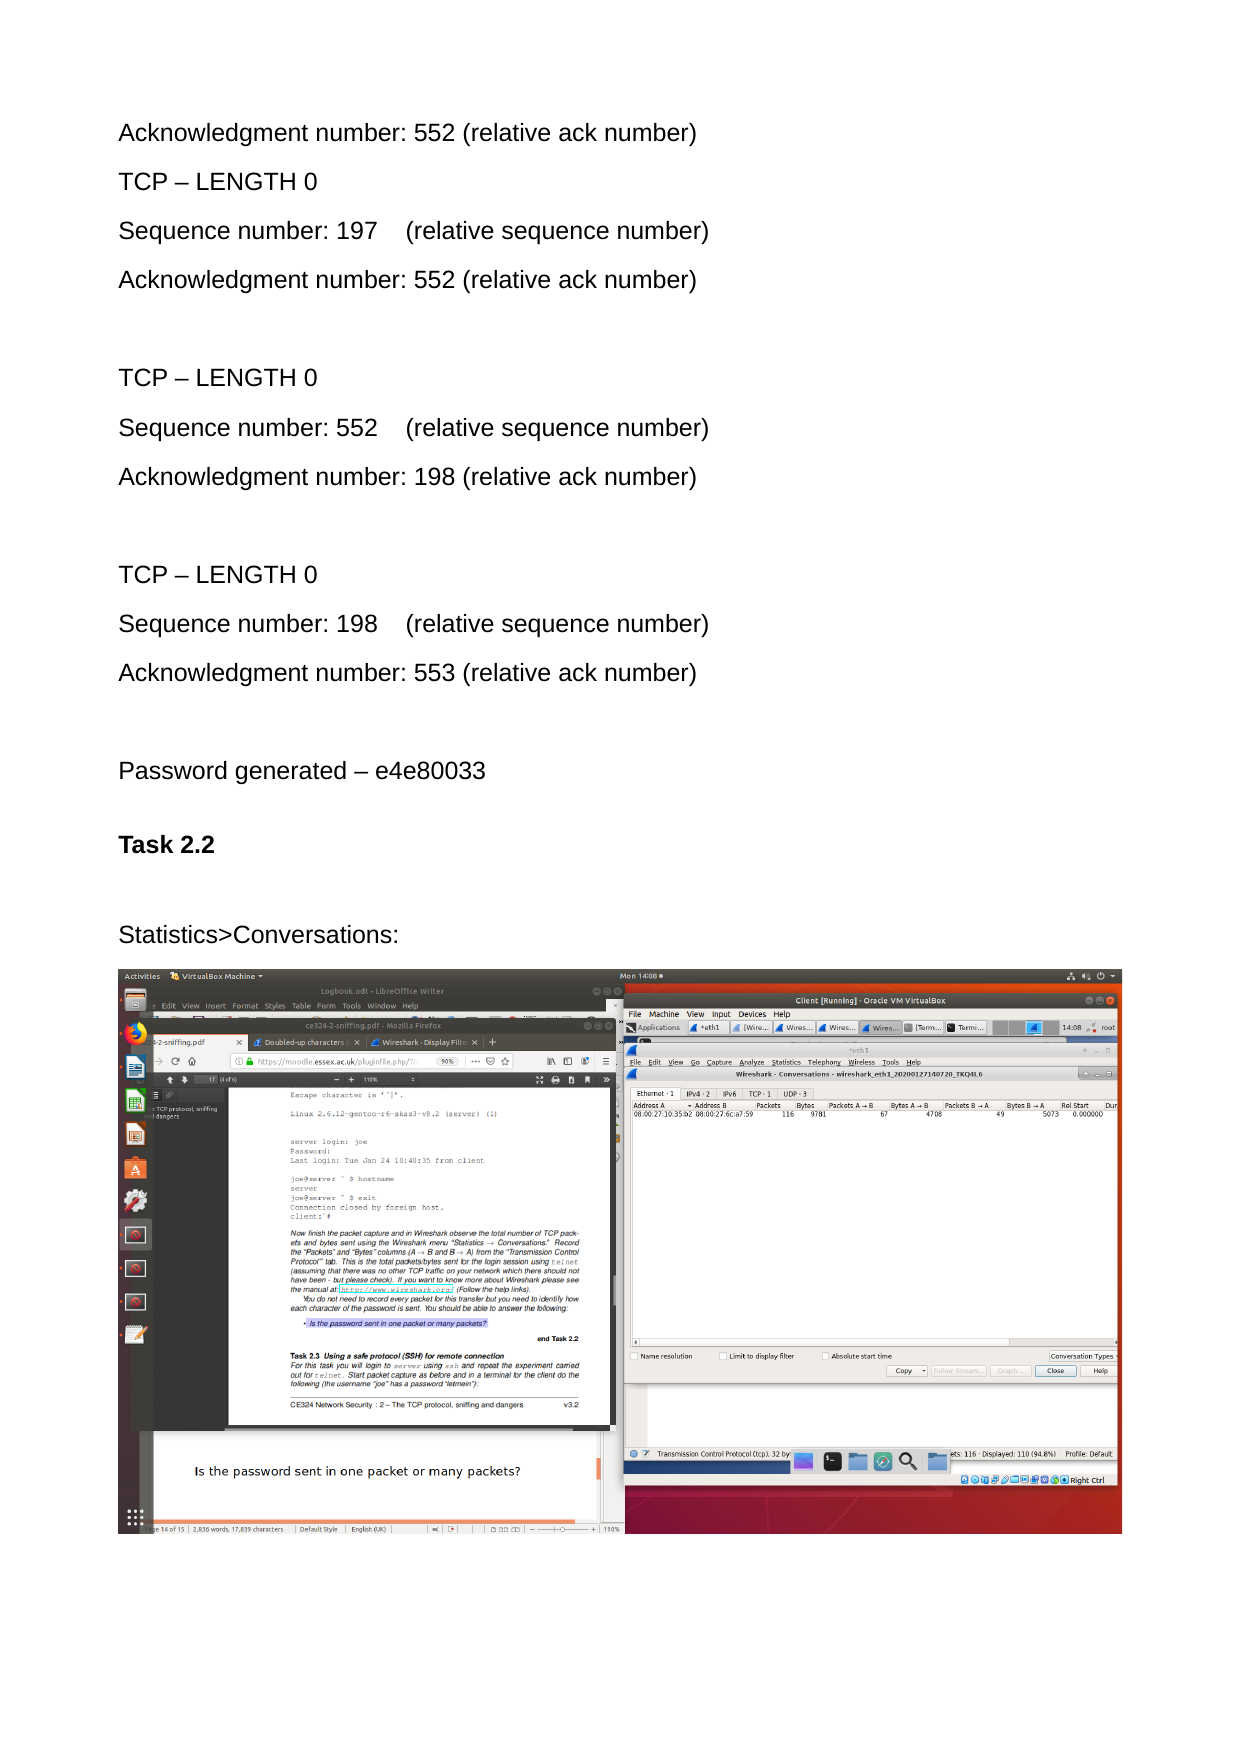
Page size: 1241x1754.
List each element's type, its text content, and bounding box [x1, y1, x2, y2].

subtitle Task 2.2 [118, 830, 1122, 859]
text Acknowledgment number: 552 (relative ack number) [118, 265, 1122, 294]
text Acknowledgment number: 552 (relative ack number) [118, 118, 1122, 147]
text Acknowledgment number: 553 (relative ack number) [118, 658, 1122, 687]
text TCP – LENGTH 0 [118, 560, 1122, 588]
text TCP – LENGTH 0 [118, 167, 1122, 196]
text Sequence number: 552 (relative sequence number) [118, 412, 1122, 441]
text TCP – LENGTH 0 [118, 363, 1122, 392]
text Statistics>Conversations: [118, 920, 1122, 949]
text Sequence number: 198 (relative sequence number) [118, 609, 1122, 637]
picture [118, 969, 1123, 1534]
text Sequence number: 197 (relative sequence number) [118, 216, 1122, 245]
text Acknowledgment number: 198 (relative ack number) [118, 462, 1122, 490]
text Password generated – e4e80033 [118, 756, 1122, 785]
